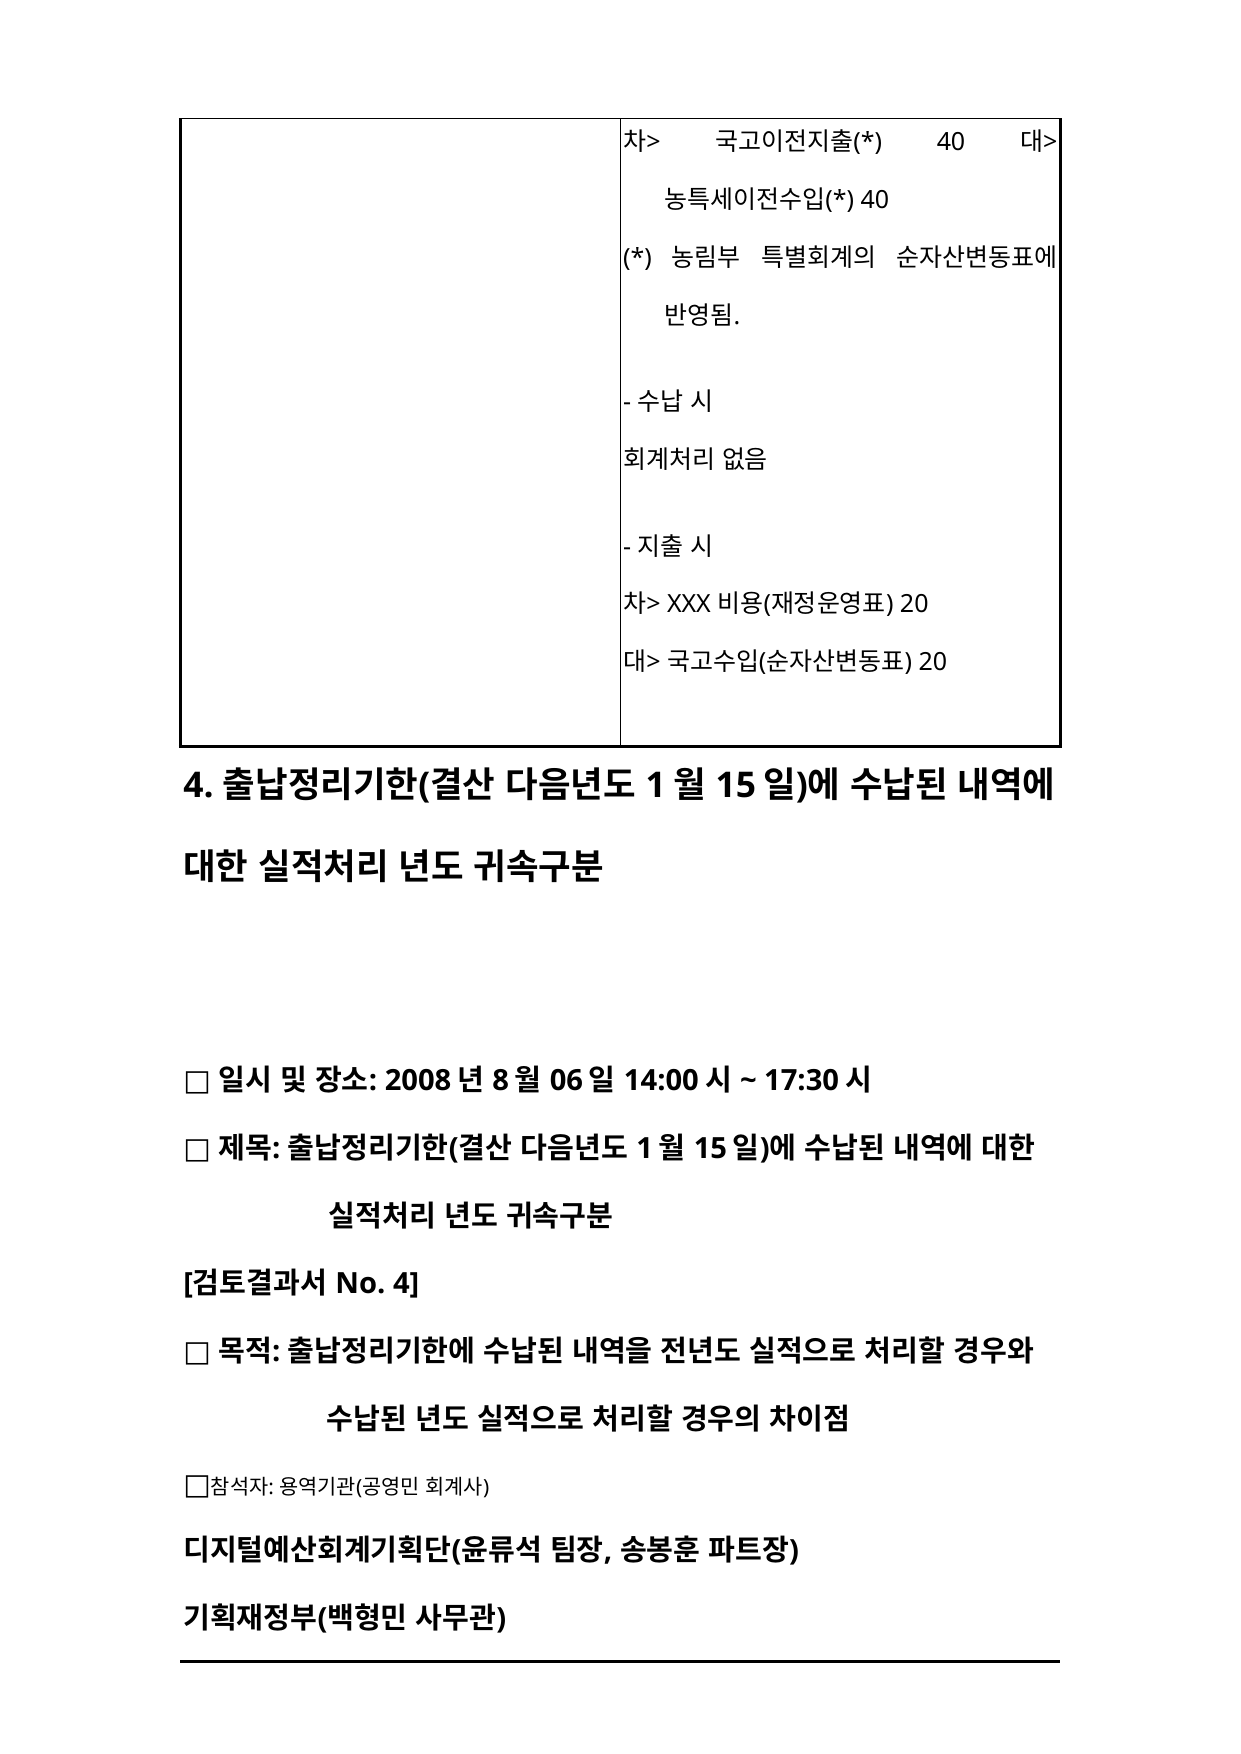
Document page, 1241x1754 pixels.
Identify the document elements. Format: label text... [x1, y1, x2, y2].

table_cell 차> 국고이전지출(*) 40 대> 농특세이전수입(*) 40 (*) 농림부 특별회계의 순자산변동표에 반영됨. - 수납 시 회계처리 없음 - 지출 시 차> XXX 비용(재정운영표) 20 대> 국고수입(순자산변동표) 20 [621, 119, 1059, 745]
table_header 4. 출납정리기한(결산 다음년도 1월 15일)에 수납된 내역에 대한 실적처리 년도 귀속구분 □ 일시 및 장소: 2008년 8월 06일 14:00시 ~ 17:30시 □ 제목: 출납정리기한(결산 다음년도 1월 15일)에 수납된 내역에 대한 실적처리 년도 귀속구분 [검토결과서 No. 4] □ 목적: 출납정리기한에 수납된 내역을 전년도 실적으로 처리할 경우와 수납된 년도 실적으로 처리할 경우의 차이점 □참석자: 용역기관(공영민 회계사) 디지털예산회계기획단(윤류석 팀장, 송봉훈 파트장) 기획재정부(백형민 사무관) [180, 754, 1060, 1660]
table_cell [182, 119, 620, 745]
